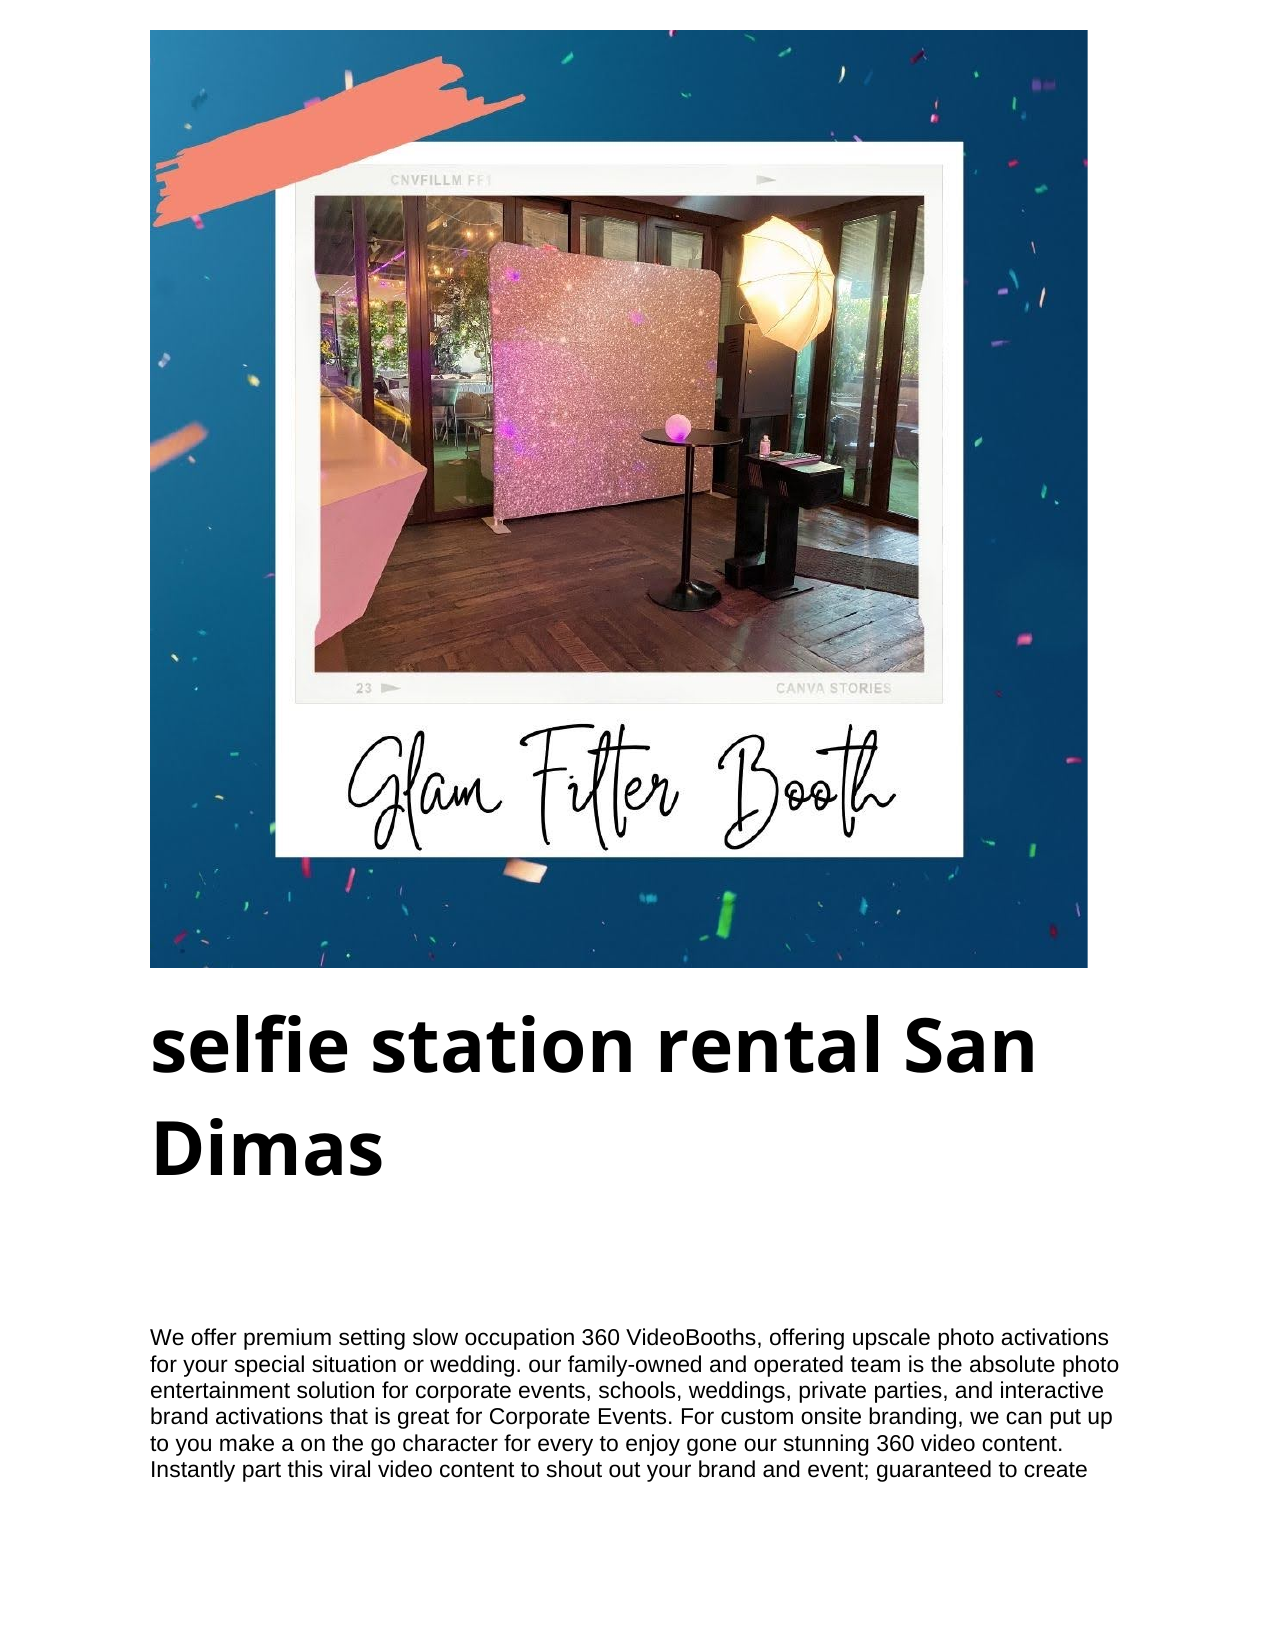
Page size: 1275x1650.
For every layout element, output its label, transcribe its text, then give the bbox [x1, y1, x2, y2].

picture [150, 30, 1088, 968]
subtitle selfie station rental San Dimas [150, 993, 1125, 1197]
text We offer premium setting slow occupation 360 VideoBooths, offering upscale photo activations for your special situation or wedding. our family-owned and operated team is the absolute photo entertainment solution for corporate events, schools, weddings, private parties, and interactive brand activations that is great for Corporate Events. For custom onsite branding, we can put up to you make a on the go character for every to enjoy gone our stunning 360 video content. Instantly part this viral video content to shout out your brand and event; guaranteed to create [150, 1324, 1125, 1482]
